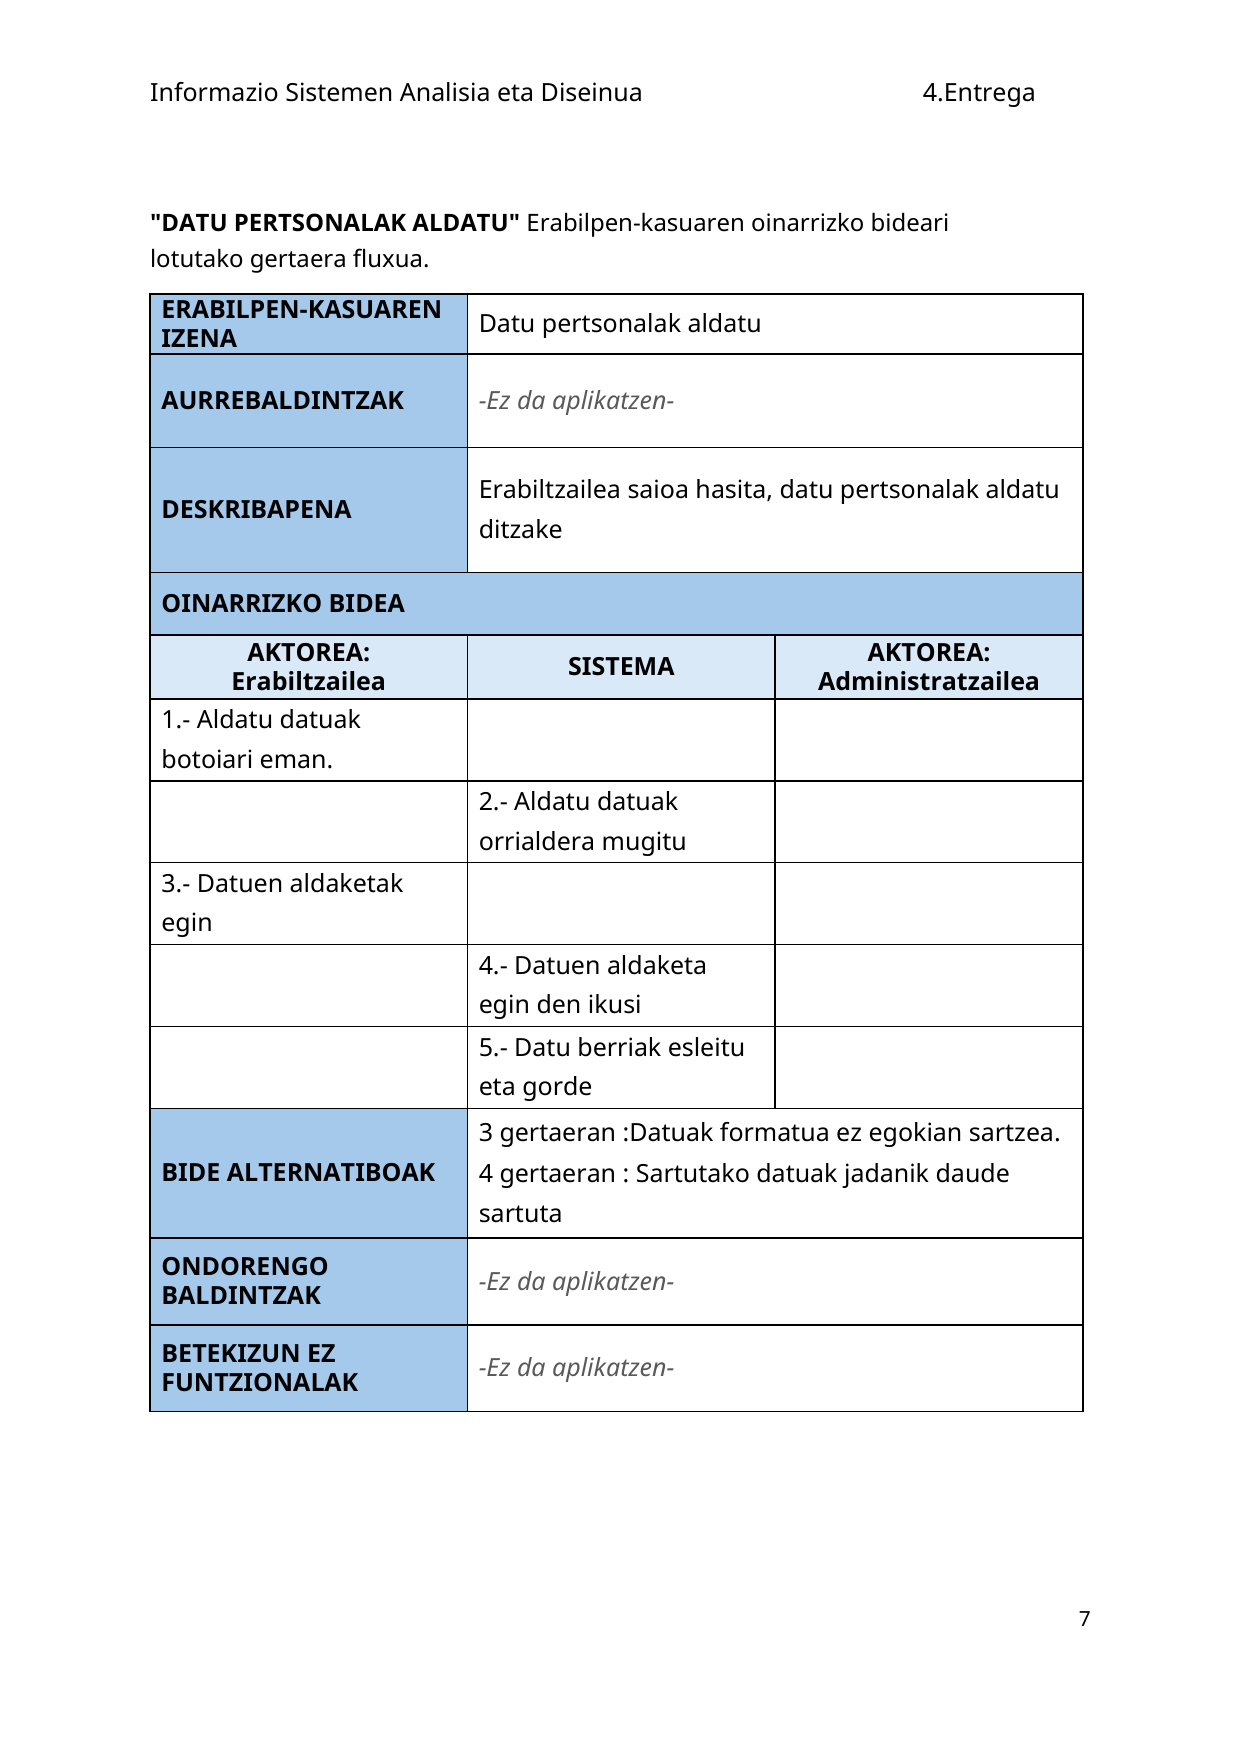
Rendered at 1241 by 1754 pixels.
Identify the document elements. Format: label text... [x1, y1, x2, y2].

table_header Datu pertsonalak aldatu [468, 295, 1082, 353]
table_cell [776, 945, 1082, 1026]
table_cell 2.- Aldatu datuak orrialdera mugitu [468, 782, 774, 862]
table_cell -Ez da aplikatzen- [468, 355, 1082, 447]
table_cell [151, 782, 467, 862]
table_cell AKTOREA: Erabiltzailea [151, 636, 467, 698]
table_cell [776, 782, 1082, 862]
table_cell -Ez da aplikatzen- [468, 1326, 1082, 1411]
table_cell 4.- Datuen aldaketa egin den ikusi [468, 945, 774, 1026]
table_cell BIDE ALTERNATIBOAK [151, 1109, 467, 1237]
table_cell BETEKIZUN EZ FUNTZIONALAK [151, 1326, 467, 1411]
table_header ERABILPEN-KASUAREN IZENA [151, 295, 467, 353]
table_cell [776, 700, 1082, 780]
table_cell DESKRIBAPENA [151, 448, 467, 572]
table_cell [776, 863, 1082, 944]
table_cell AURREBALDINTZAK [151, 355, 467, 447]
table_cell ONDORENGO BALDINTZAK [151, 1239, 467, 1324]
table_cell SISTEMA [468, 636, 774, 698]
table_cell [151, 1027, 467, 1107]
table_cell [151, 945, 467, 1026]
table_cell [468, 863, 774, 944]
table_cell 3.- Datuen aldaketak egin [151, 863, 467, 944]
table_cell 5.- Datu berriak esleitu eta gorde [468, 1027, 774, 1107]
table_cell [468, 700, 774, 780]
table_cell Erabiltzailea saioa hasita, datu pertsonalak aldatu ditzake [468, 448, 1082, 572]
table_cell -Ez da aplikatzen- [468, 1239, 1082, 1324]
table_cell AKTOREA: Administratzailea [776, 636, 1082, 698]
text "DATU PERTSONALAK ALDATU" Erabilpen-kasuaren oinarrizko bideari lotutako gertaera fluxua. [150, 206, 977, 274]
table_cell OINARRIZKO BIDEA [151, 573, 1082, 634]
table_cell [776, 1027, 1082, 1107]
table_cell 1.- Aldatu datuak botoiari eman. [151, 700, 467, 780]
table_cell 3 gertaeran :Datuak formatua ez egokian sartzea. 4 gertaeran : Sartutako datuak jadanik daude sartuta [468, 1109, 1082, 1237]
